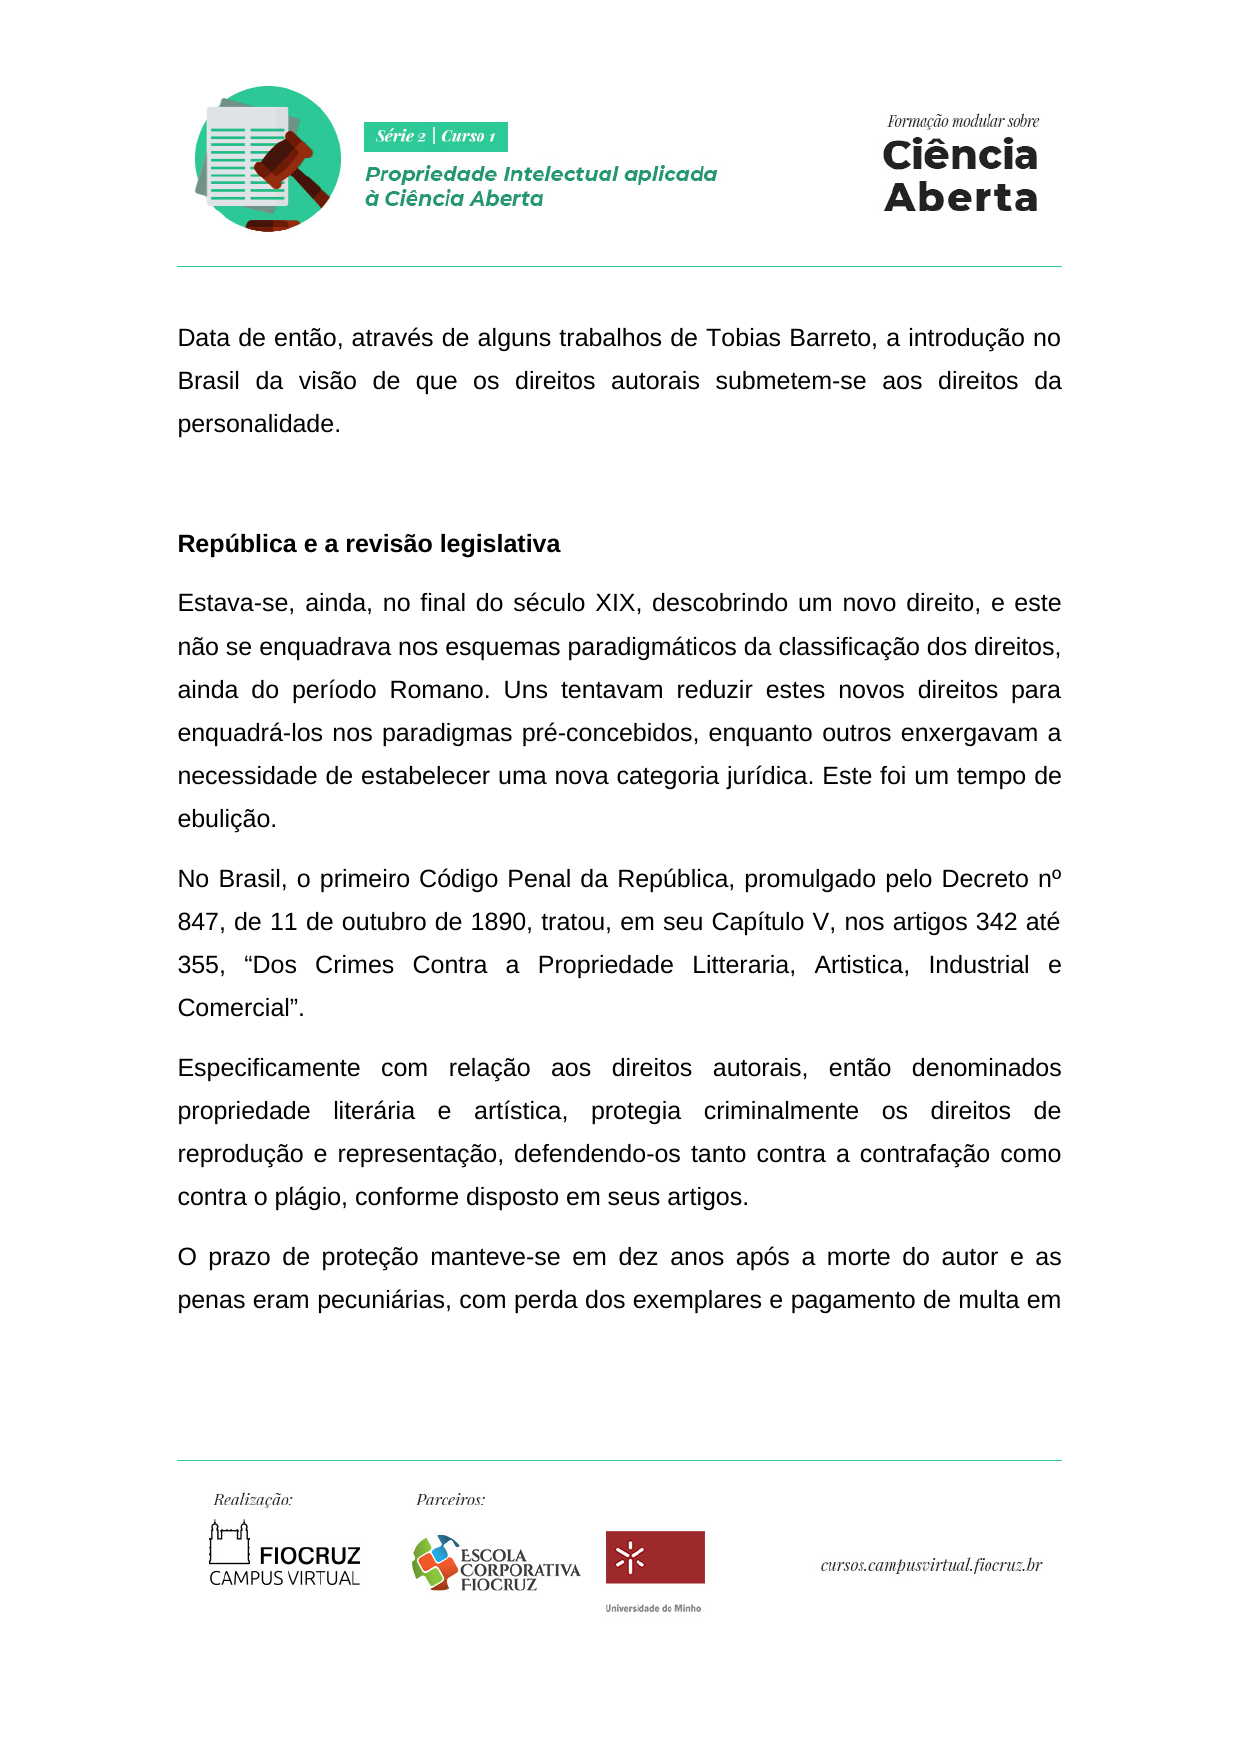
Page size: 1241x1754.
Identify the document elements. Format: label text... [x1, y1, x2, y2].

text Estava-se, ainda, no final do século XIX, descobrindo um novo direito, e este não se enquadrava nos esquemas paradigmáticos da classificação dos direitos, ainda do período Romano. Uns tentavam reduzir estes novos direitos para enquadrá-los nos paradigmas pré-concebidos, enquanto outros enxergavam a necessidade de estabelecer uma nova categoria jurídica. Este foi um tempo de ebulição. [177, 588, 1063, 833]
text O prazo de proteção manteve-se em dez anos após a morte do autor e as penas eram pecuniárias, com perda dos exemplares e pagamento de multa em [177, 1242, 1063, 1357]
text Especificamente com relação aos direitos autorais, então denominados propriedade literária e artística, protegia criminalmente os direitos de reprodução e representação, defendendo-os tanto contra a contrafação como contra o plágio, conforme disposto em seus artigos. [177, 1053, 1063, 1211]
text Data de então, através de alguns trabalhos de Tobias Barreto, a introdução no Brasil da visão de que os direitos autorais submetem-se aos direitos da personalidade. [177, 323, 1063, 438]
text No Brasil, o primeiro Código Penal da República, promulgado pelo Decreto nº 847, de 11 de outubro de 1890, tratou, em seu Capítulo V, nos artigos 342 até 355, “Dos Crimes Contra a Propriedade Litteraria, Artistica, Industrial e Comercial”. [177, 864, 1063, 1022]
text República e a revisão legislativa [177, 529, 1063, 557]
